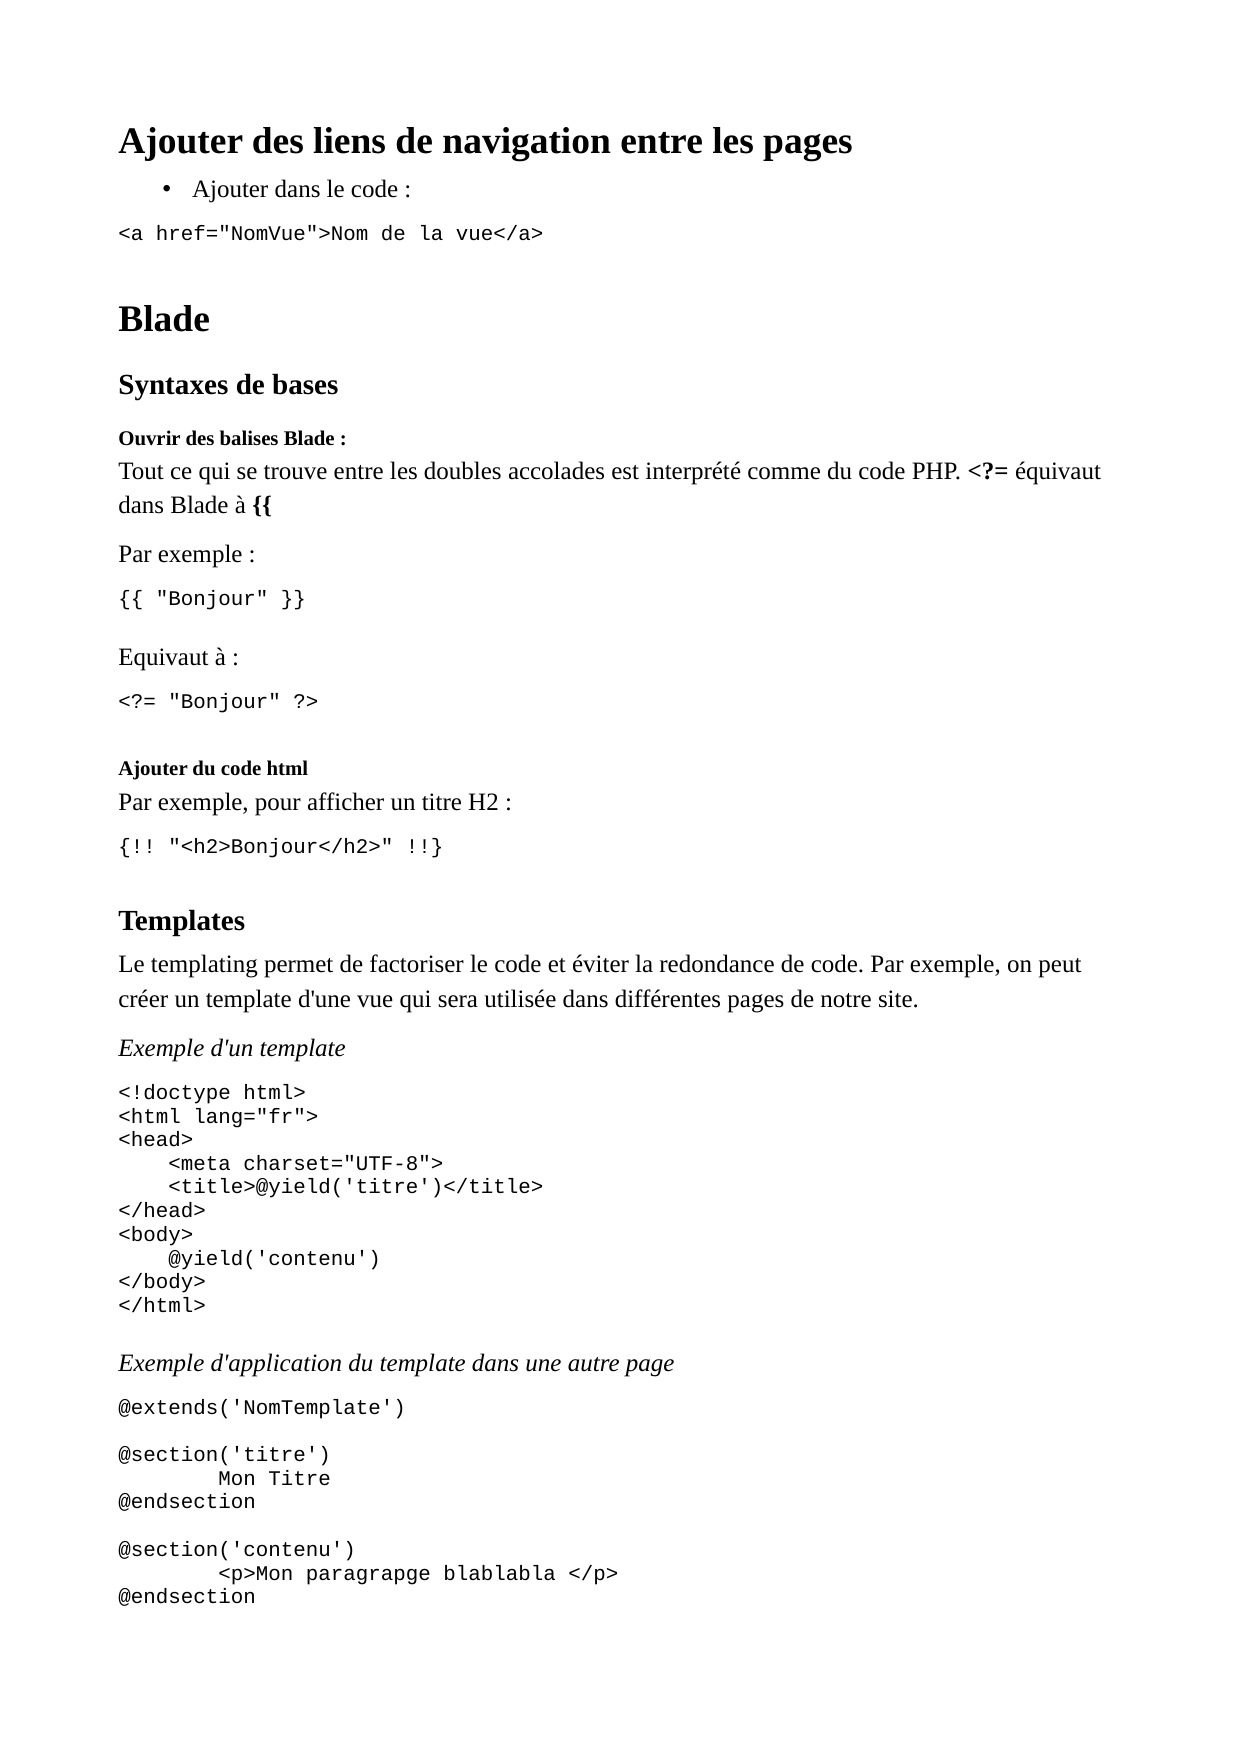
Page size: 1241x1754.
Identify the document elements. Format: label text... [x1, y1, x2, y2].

text Mon Titre [118, 1468, 1122, 1492]
text <meta charset="UTF-8"> [118, 1153, 1122, 1177]
text Exemple d'application du template dans une autre page [118, 1348, 1122, 1377]
subtitle Syntaxes de bases [118, 367, 1122, 401]
text {{ "Bonjour" }} [118, 588, 1122, 612]
text @section('titre') [118, 1444, 1122, 1468]
text Equivaut à : [118, 642, 1122, 670]
subtitle Templates [118, 903, 1122, 937]
text <html lang="fr"> [118, 1106, 1122, 1129]
text <?= "Bonjour" ?> [118, 691, 1122, 714]
text @endsection [118, 1586, 1122, 1610]
text Exemple d'un template [118, 1033, 1122, 1062]
subtitle Blade [118, 297, 1122, 340]
text {!! "<h2>Bonjour</h2>" !!} [118, 836, 1122, 859]
text <title>@yield('titre')</title> [118, 1177, 1122, 1200]
text Par exemple, pour afficher un titre H2 : [118, 787, 1122, 815]
text Le templating permet de factoriser le code et éviter la redondance de code. Par exemple, on peut créer un template d'une vue qui sera utilisée dans différentes pages de notre site. [118, 949, 1122, 1013]
subtitle Ajouter du code html [118, 756, 1122, 780]
text <head> [118, 1129, 1122, 1153]
text <!doctype html> [118, 1082, 1122, 1106]
text @section('contenu') [118, 1539, 1122, 1562]
text </head> [118, 1200, 1122, 1224]
text @extends('NomTemplate') [118, 1397, 1122, 1421]
text @endsection [118, 1492, 1122, 1515]
text <a href="NomVue">Nom de la vue</a> [118, 223, 1122, 246]
text Tout ce qui se trouve entre les doubles accolades est interprété comme du code PHP. <?= équivaut dans Blade à {{ [118, 456, 1122, 519]
text <body> [118, 1224, 1122, 1247]
subtitle Ajouter des liens de navigation entre les pages [118, 118, 1122, 161]
text @yield('contenu') [118, 1247, 1122, 1271]
subtitle Ouvrir des balises Blade : [118, 426, 1122, 449]
text </body> [118, 1271, 1122, 1295]
text Par exemple : [118, 539, 1122, 568]
text <p>Mon paragrapge blablabla </p> [118, 1562, 1122, 1586]
list Ajouter dans le code : [162, 174, 1122, 202]
text </html> [118, 1295, 1122, 1318]
